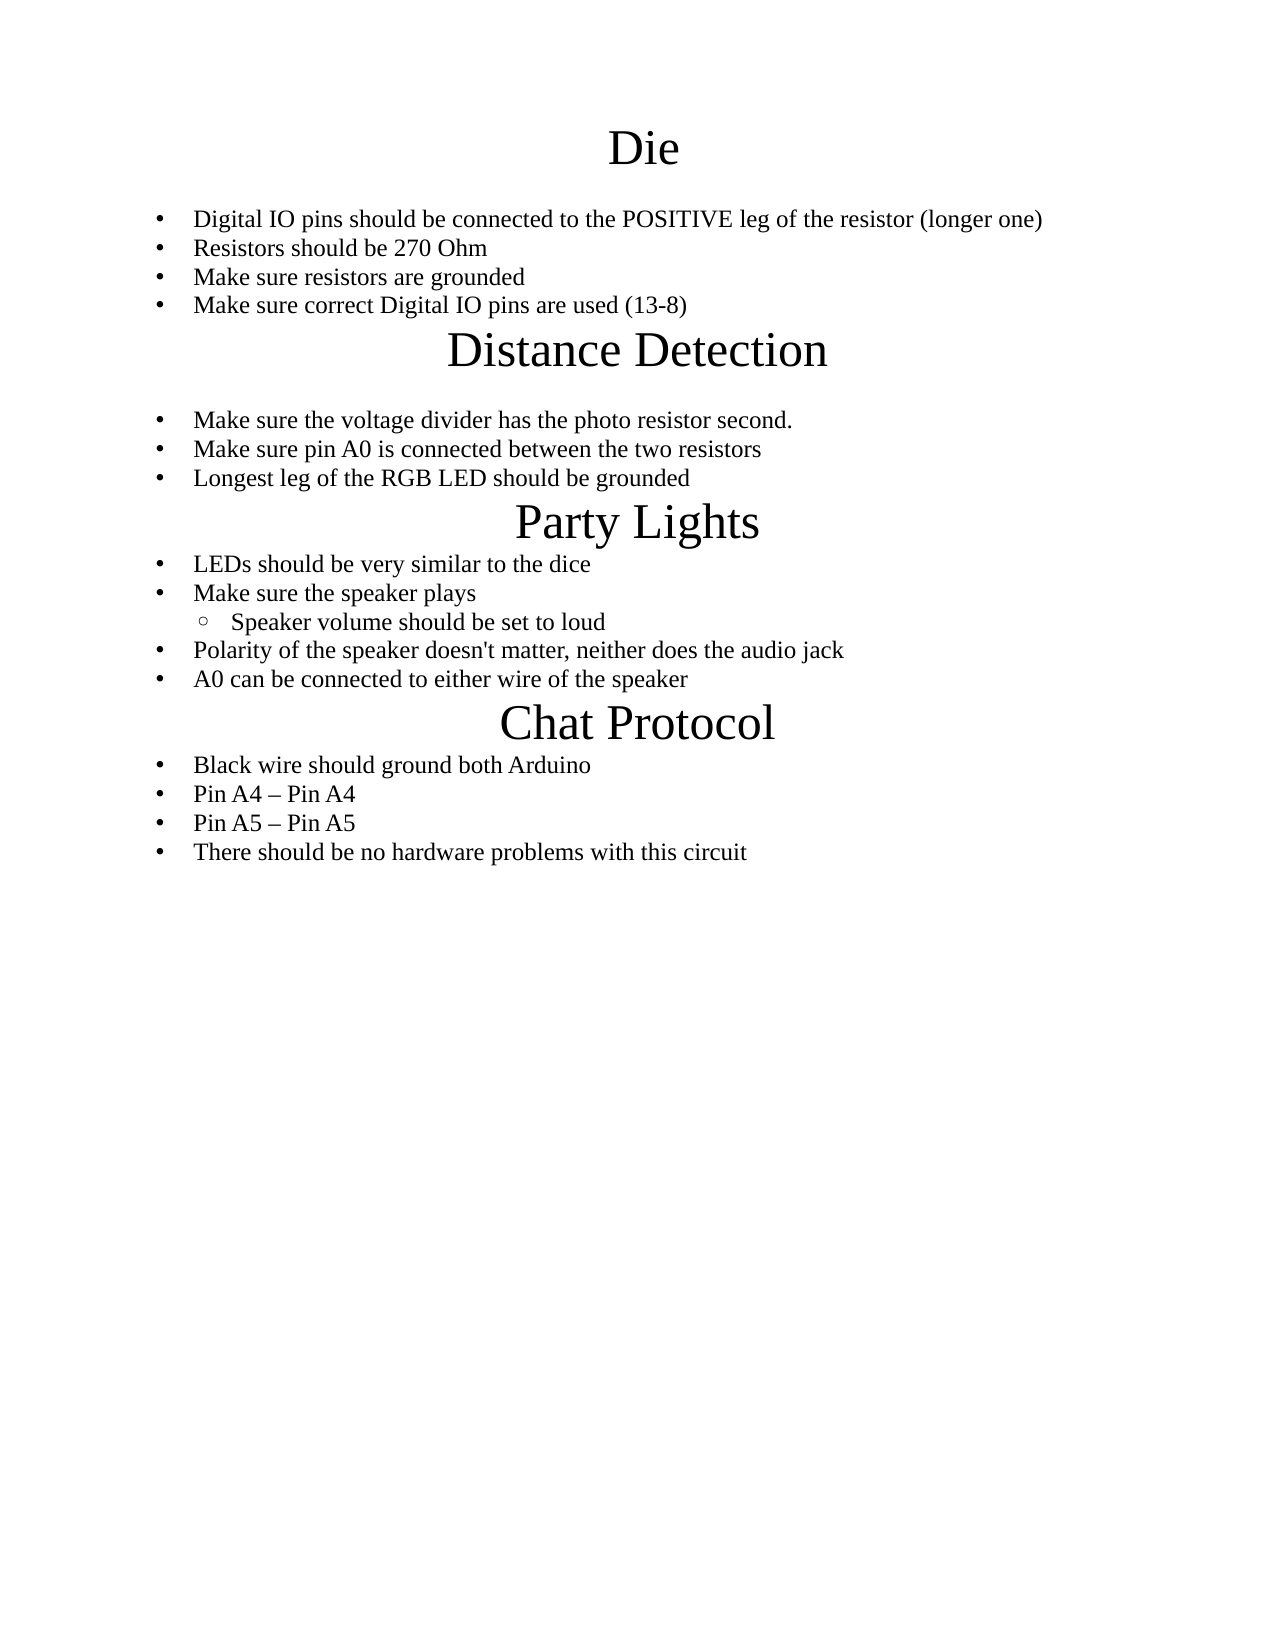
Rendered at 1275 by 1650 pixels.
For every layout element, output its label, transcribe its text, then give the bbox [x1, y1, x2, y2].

text Die [118, 118, 1157, 176]
list A0 can be connected to either wire of the speaker [156, 664, 1157, 693]
text Chat Protocol [118, 693, 1157, 751]
list There should be no hardware problems with this circuit [156, 837, 1157, 866]
list Longest leg of the RGB LED should be grounded [156, 463, 1157, 492]
list Pin A4 – Pin A4 [156, 779, 1157, 808]
list Digital IO pins should be connected to the POSITIVE leg of the resistor (longer one) [156, 204, 1157, 233]
list Make sure correct Digital IO pins are used (13-8) [156, 291, 1157, 319]
list Make sure resistors are grounded [156, 262, 1157, 291]
list Make sure the speaker plays [156, 578, 1157, 607]
text Distance Detection [118, 319, 1157, 377]
list Speaker volume should be set to loud [193, 607, 1157, 636]
text Party Lights [118, 492, 1157, 549]
list Pin A5 – Pin A5 [156, 808, 1157, 837]
list Polarity of the speaker doesn't matter, neither does the audio jack [156, 636, 1157, 664]
list Resistors should be 270 Ohm [156, 233, 1157, 262]
list Make sure the voltage divider has the photo resistor second. [156, 406, 1157, 434]
list Black wire should ground both Arduino [156, 751, 1157, 779]
list Make sure pin A0 is connected between the two resistors [156, 434, 1157, 463]
list LEDs should be very similar to the dice [156, 549, 1157, 578]
